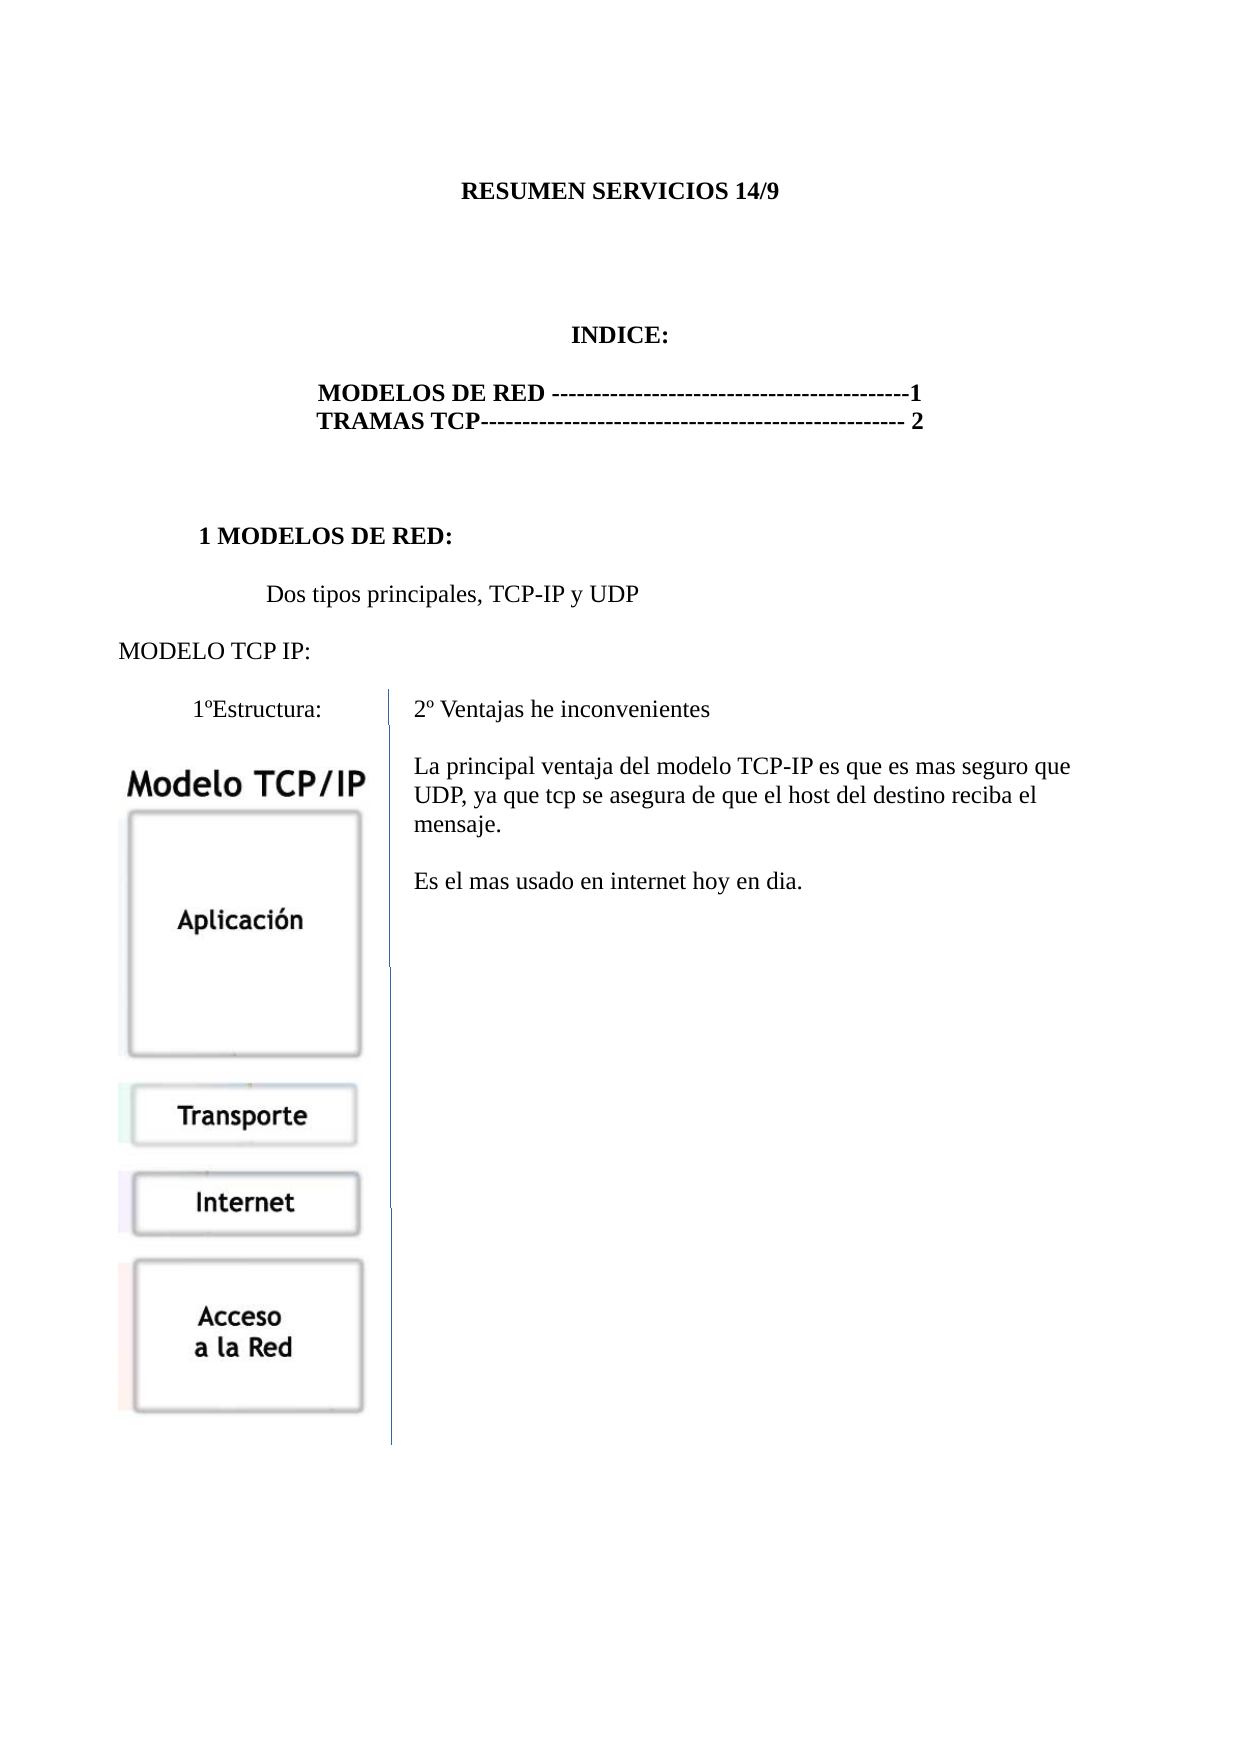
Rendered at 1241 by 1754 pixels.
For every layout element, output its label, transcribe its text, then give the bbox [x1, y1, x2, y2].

text RESUMEN SERVICIOS 14/9 [118, 176, 1122, 205]
text TRAMAS TCP--------------------------------------------------- 2 [118, 406, 1122, 435]
text Es el mas usado en internet hoy en dia. [390, 866, 1122, 895]
picture [118, 740, 376, 1418]
text 1 MODELOS DE RED: [118, 521, 1122, 550]
text La principal ventaja del modelo TCP-IP es que es mas seguro que UDP, ya que tcp se asegura de que el host del destino reciba el mensaje. [390, 751, 1122, 838]
text INDICE: [118, 320, 1122, 349]
text MODELOS DE RED -------------------------------------------1 [118, 378, 1122, 406]
text MODELO TCP IP: [118, 636, 1122, 665]
text 1ºEstructura: [118, 694, 388, 723]
text 2º Ventajas he inconvenientes [389, 694, 1122, 723]
text Dos tipos principales, TCP-IP y UDP [118, 579, 1122, 608]
